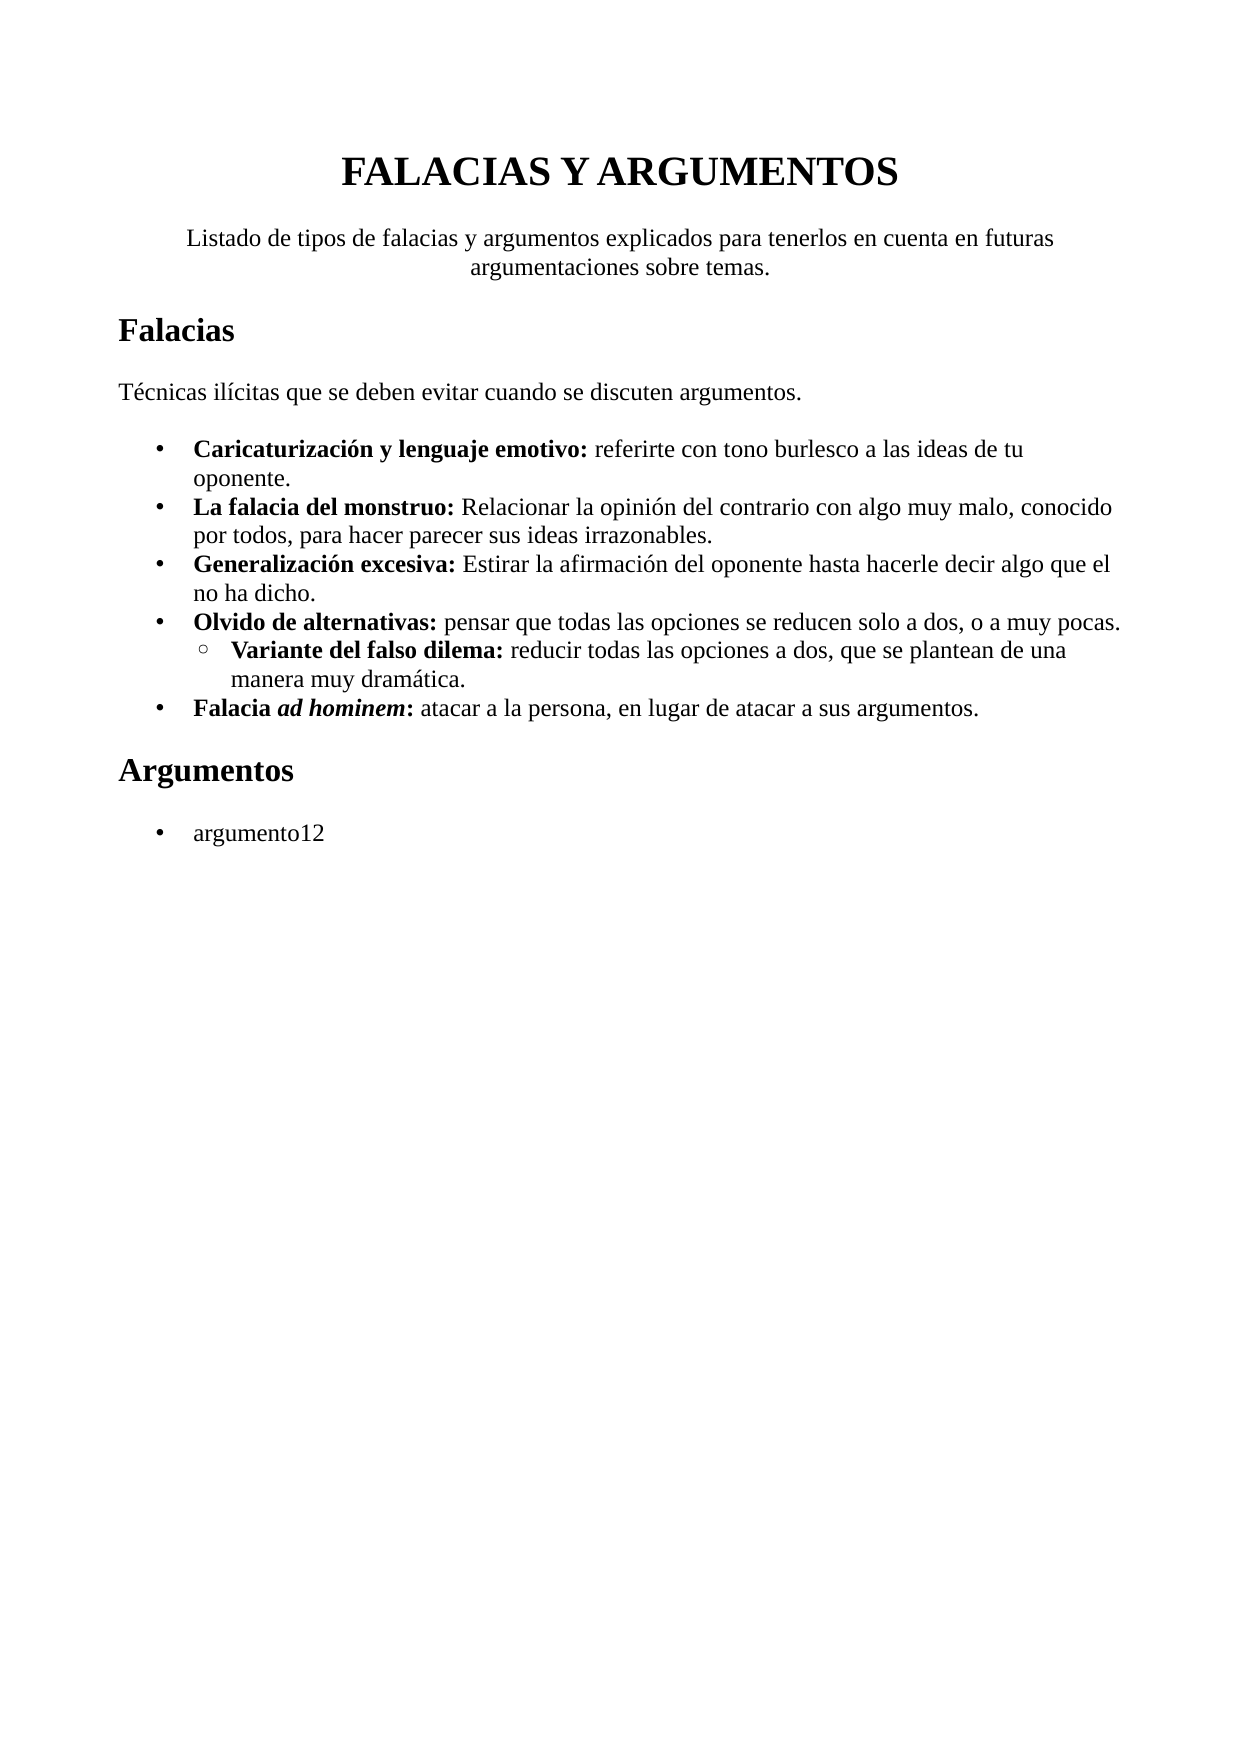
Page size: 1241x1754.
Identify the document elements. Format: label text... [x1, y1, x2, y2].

text FALACIAS Y ARGUMENTOS [118, 147, 1122, 195]
list Falacia ad hominem: atacar a la persona, en lugar de atacar a sus argumentos. [156, 693, 1122, 722]
list Variante del falso dilema: reducir todas las opciones a dos, que se plantean de una manera muy dramática. [193, 636, 1122, 693]
list Generalización excesiva: Estirar la afirmación del oponente hasta hacerle decir algo que el no ha dicho. [156, 549, 1122, 607]
text Listado de tipos de falacias y argumentos explicados para tenerlos en cuenta en futuras argumentaciones sobre temas. [118, 223, 1122, 281]
text Argumentos [118, 751, 1122, 789]
list argumento12 [156, 818, 1122, 846]
text Falacias [118, 310, 1122, 348]
list La falacia del monstruo: Relacionar la opinión del contrario con algo muy malo, conocido por todos, para hacer parecer sus ideas irrazonables. [156, 492, 1122, 549]
list Olvido de alternativas: pensar que todas las opciones se reducen solo a dos, o a muy pocas. [156, 607, 1122, 636]
text Técnicas ilícitas que se deben evitar cuando se discuten argumentos. [118, 377, 1122, 406]
list Caricaturización y lenguaje emotivo: referirte con tono burlesco a las ideas de tu oponente. [156, 434, 1122, 492]
